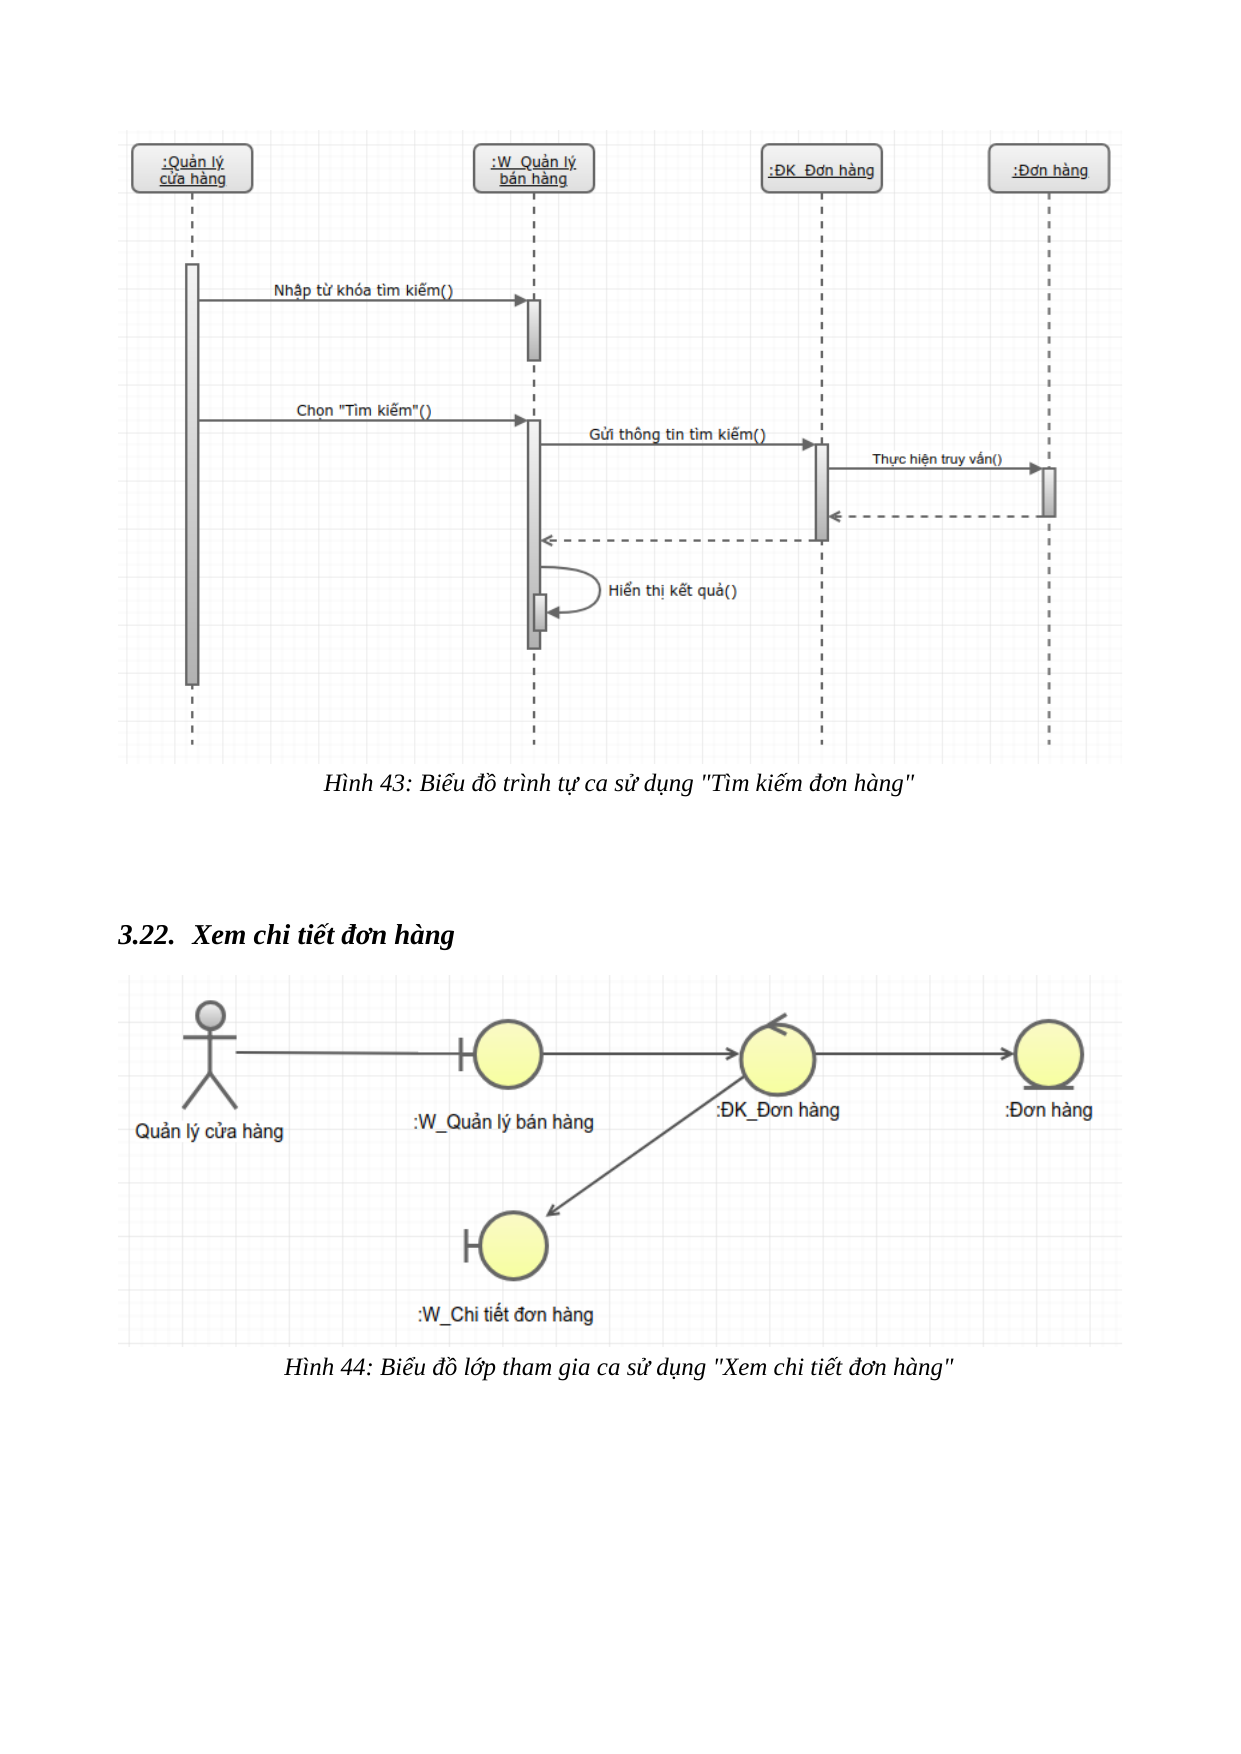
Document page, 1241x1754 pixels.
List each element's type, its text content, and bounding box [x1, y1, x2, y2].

picture [118, 975, 1123, 1347]
text Hình 43: Biểu đồ trình tự ca sử dụng "Tìm kiếm đơn hàng" [118, 764, 1122, 797]
subtitle Xem chi tiết đơn hàng [118, 918, 1122, 951]
picture [118, 130, 1123, 764]
text Hình 44: Biểu đồ lớp tham gia ca sử dụng "Xem chi tiết đơn hàng" [118, 1347, 1122, 1381]
